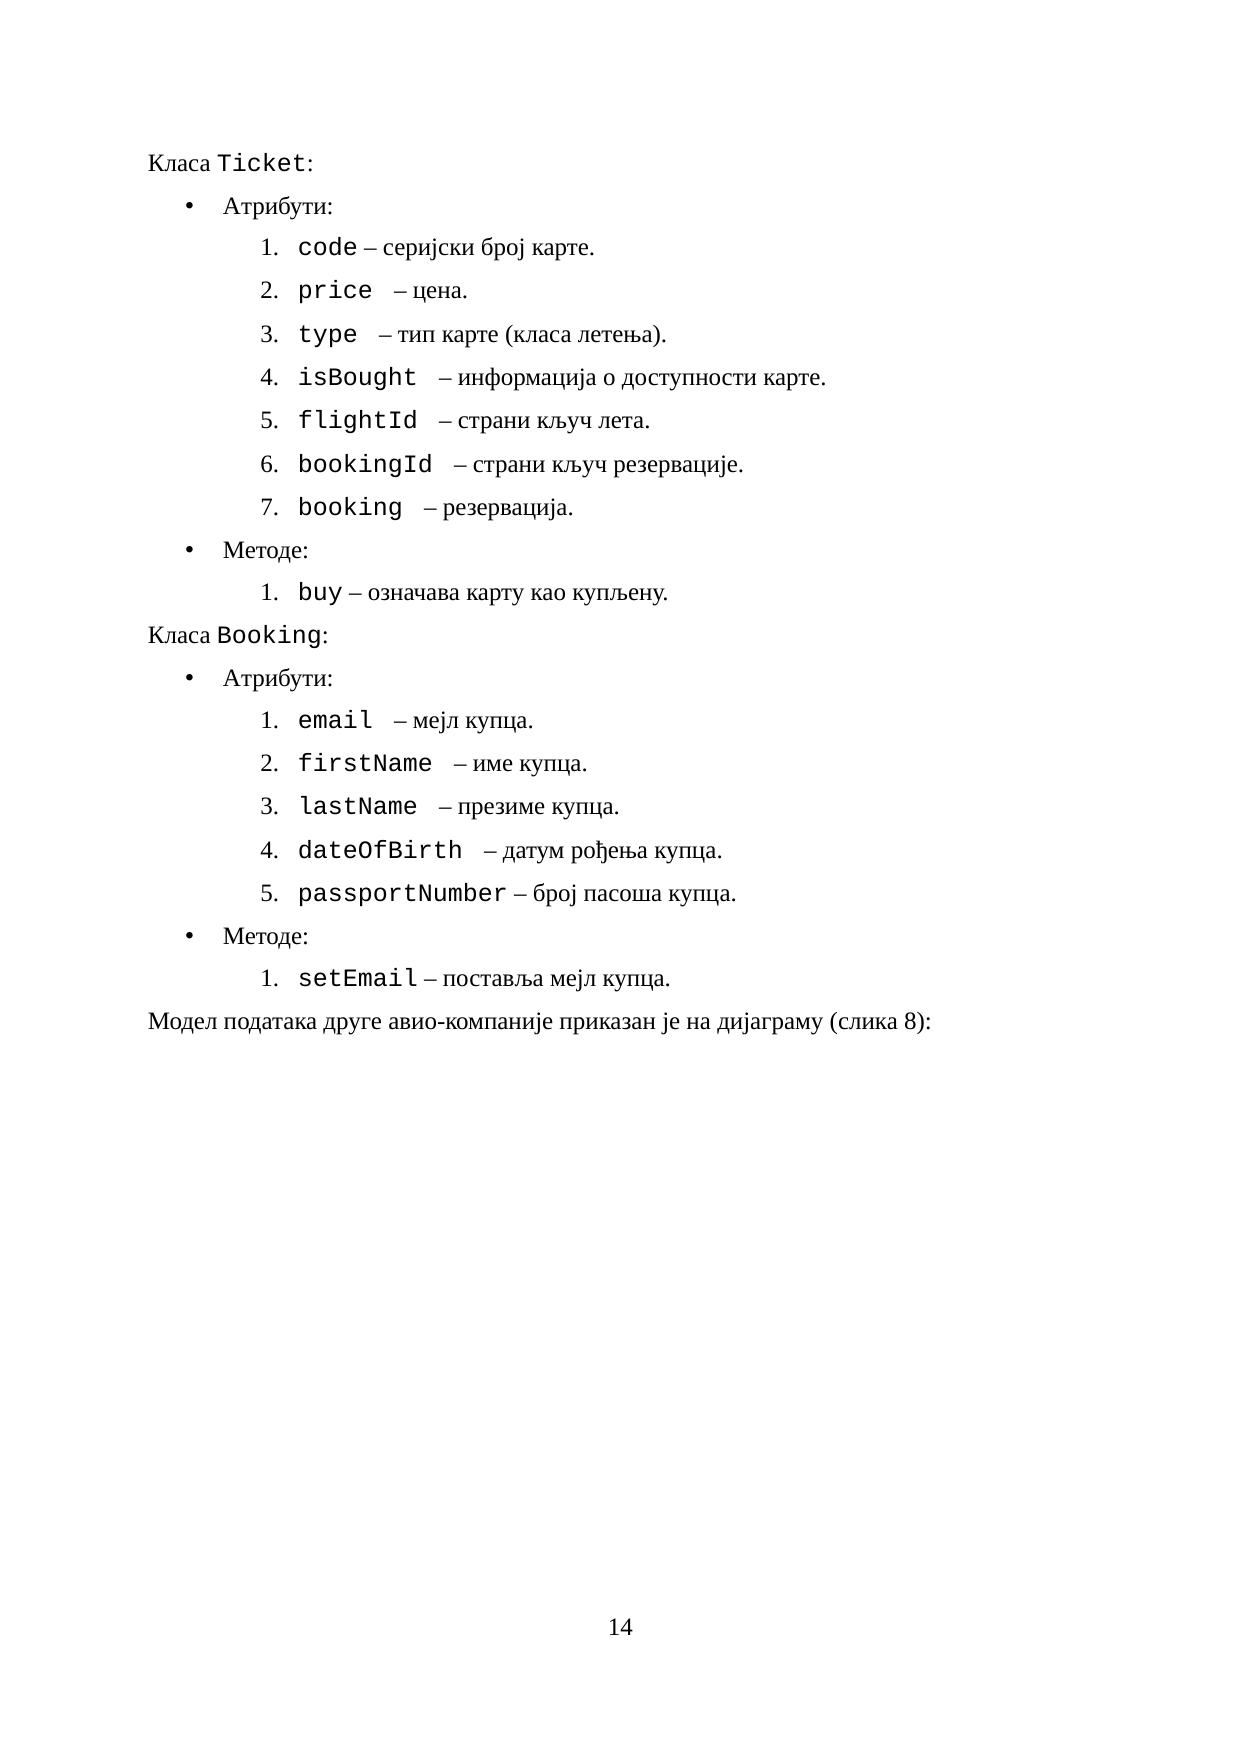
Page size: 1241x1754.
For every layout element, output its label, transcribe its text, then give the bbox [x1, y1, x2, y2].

list passportNumber – број пасоша купца. [260, 878, 1092, 909]
list Методе: [185, 536, 1092, 564]
list lastName – презиме купца. [260, 791, 1092, 822]
list flightId – страни кључ лета. [260, 406, 1092, 436]
list firstName – име купца. [260, 748, 1092, 779]
list isBought – информација о доступности карте. [260, 362, 1092, 393]
list buy – означава карту као купљену. [260, 577, 1092, 608]
list bookingId – страни кључ резервације. [260, 449, 1092, 480]
list Атрибути: [185, 191, 1092, 220]
text Класа Ticket: [148, 148, 1092, 178]
list booking – резервација. [260, 492, 1092, 523]
list code – серијски број карте. [260, 232, 1092, 263]
list type – тип карте (класа летења). [260, 319, 1092, 350]
list Методе: [185, 921, 1092, 950]
list setEmail – поставља мејл купца. [260, 963, 1092, 993]
list Атрибути: [185, 663, 1092, 692]
text Модел података друге авио-компаније приказан је на дијаграму (слика 8): [148, 1006, 1092, 1035]
list price – цена. [260, 276, 1092, 306]
list dateOfBirth – датум рођења купца. [260, 835, 1092, 866]
list email – мејл купца. [260, 705, 1092, 736]
text Класа Booking: [148, 620, 1092, 651]
